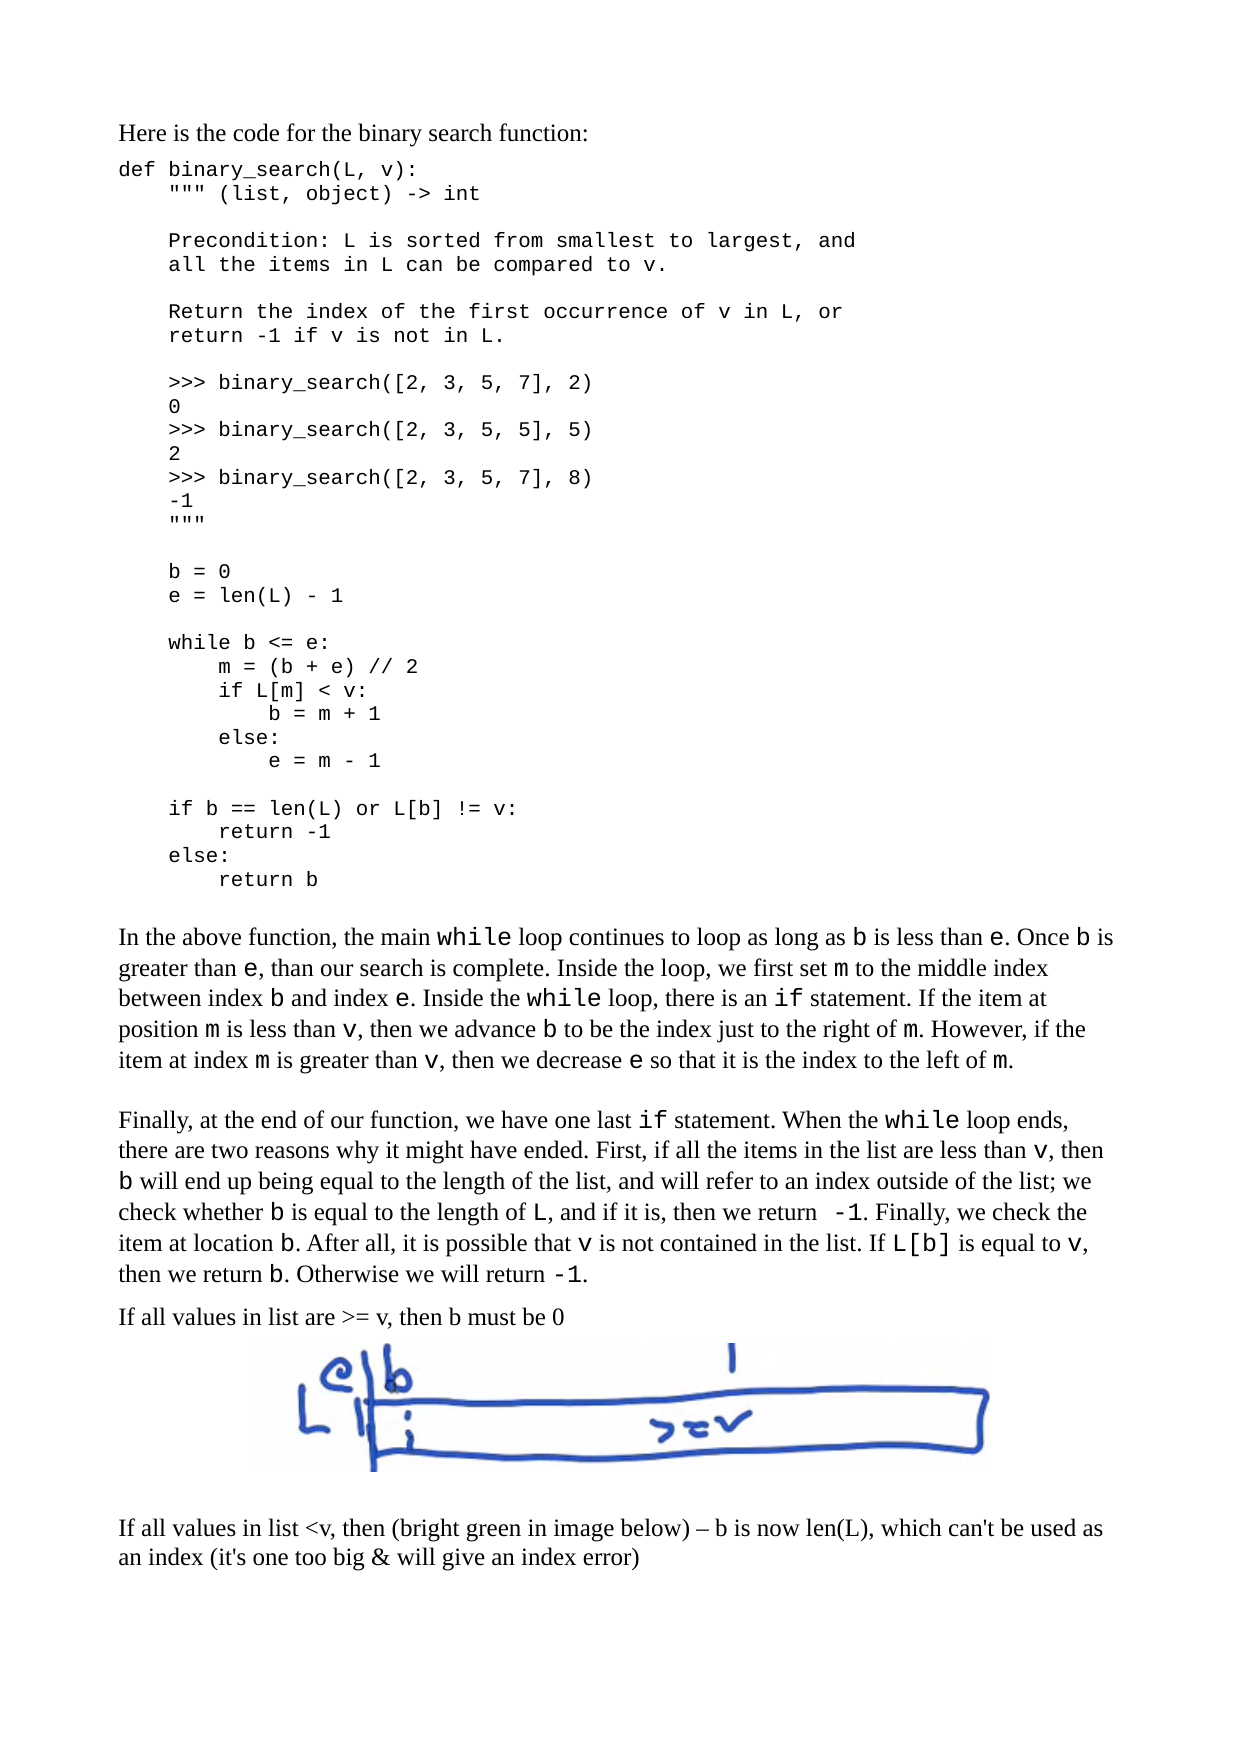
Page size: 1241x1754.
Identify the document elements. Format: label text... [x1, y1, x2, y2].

text if b == len(L) or L[b] != v: [118, 798, 1122, 821]
text if L[m] < v: [118, 679, 1122, 703]
text m = (b + e) // 2 [118, 656, 1122, 679]
text return -1 [118, 821, 1122, 845]
text If all values in list are >= v, then b must be 0 [118, 1302, 1122, 1331]
text b = m + 1 [118, 703, 1122, 727]
text Here is the code for the binary search function: [118, 118, 1122, 147]
text def binary_search(L, v): [118, 159, 1122, 183]
text e = m - 1 [118, 751, 1122, 774]
text >>> binary_search([2, 3, 5, 7], 8) [118, 467, 1122, 490]
text -1 [118, 490, 1122, 514]
text else: [118, 845, 1122, 869]
text 0 [118, 396, 1122, 419]
text else: [118, 727, 1122, 751]
text """ (list, object) -> int [118, 183, 1122, 207]
text b = 0 [118, 561, 1122, 585]
text Return the index of the first occurrence of v in L, or [118, 301, 1122, 325]
text 2 [118, 443, 1122, 467]
text """ [118, 514, 1122, 538]
text all the items in L can be compared to v. [118, 254, 1122, 278]
text If all values in list <v, then (bright green in image below) – b is now len(L), which can't be used as an index (it's one too big & will give an index error) [118, 1513, 1122, 1571]
text e = len(L) - 1 [118, 585, 1122, 609]
text return -1 if v is not in L. [118, 325, 1122, 348]
text return b [118, 869, 1122, 892]
text >>> binary_search([2, 3, 5, 7], 2) [118, 372, 1122, 396]
text Precondition: L is sorted from smallest to largest, and [118, 230, 1122, 254]
text In the above function, the main while loop continues to loop as long as b is less than e. Once b is greater than e, than our search is complete. Inside the loop, we first set m to the middle index between index b and index e. Inside the while loop, there is an if statement. If the item at position m is less than v, then we advance b to be the index just to the right of m. However, if the item at index m is greater than v, then we decrease e so that it is the index to the left of m. Finally, at the end of our function, we have one last if statement. When the while loop ends, there are two reasons why it might have ended. First, if all the items in the list are less than v, then b will end up being equal to the length of the list, and will refer to an index outside of the list; we check whether b is equal to the length of L, and if it is, then we return -1. Finally, we check the item at location b. After all, it is possible that v is not contained in the list. If L[b] is equal to v, then we return b. Otherwise we will return -1. [118, 922, 1122, 1290]
text >>> binary_search([2, 3, 5, 5], 5) [118, 419, 1122, 443]
text while b <= e: [118, 632, 1122, 656]
